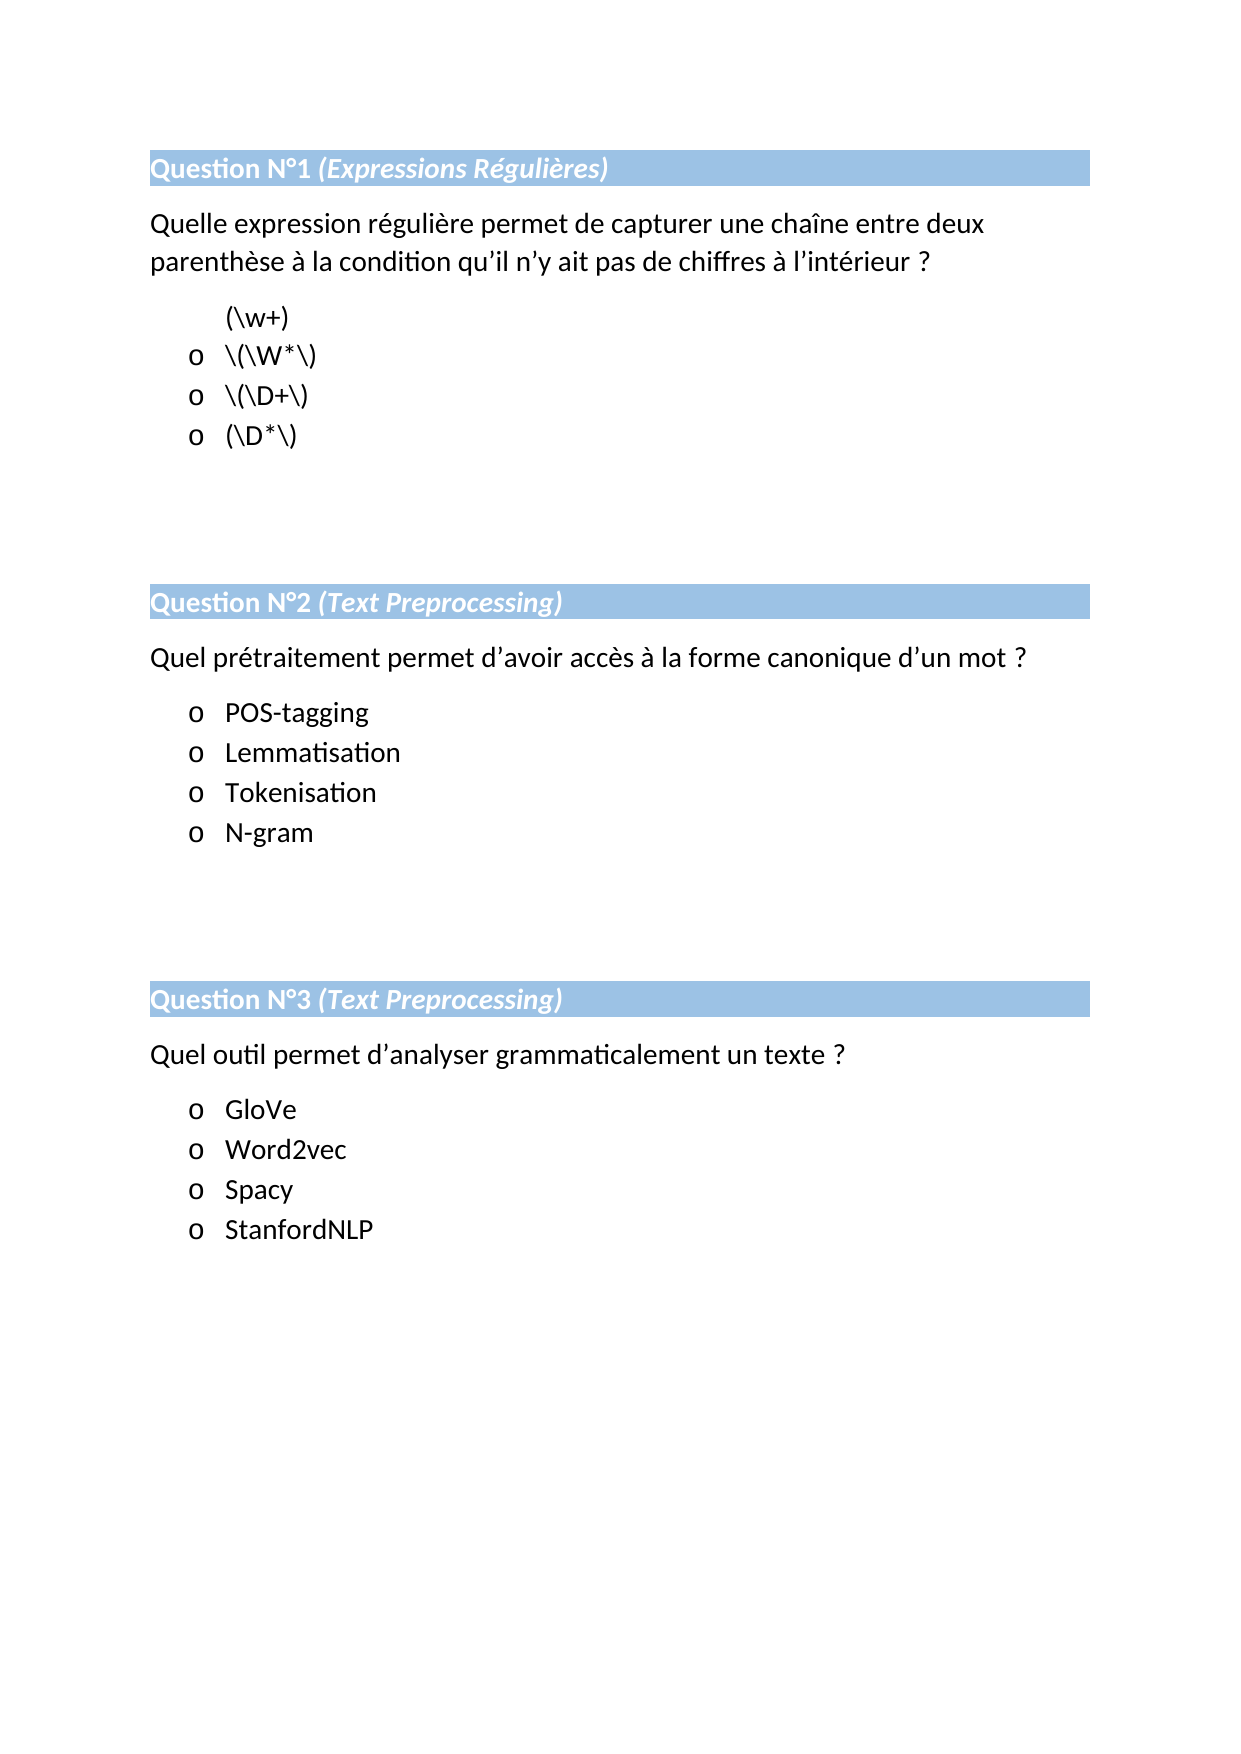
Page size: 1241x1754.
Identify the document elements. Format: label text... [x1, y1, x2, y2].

list Lemmatisation [187, 734, 1090, 771]
list POS-tagging [187, 694, 1090, 731]
list GloVe [187, 1091, 1090, 1128]
text Question N°1 (Expressions Régulières) [150, 150, 1090, 186]
text Quel prétraitement permet d’avoir accès à la forme canonique d’un mot ? [150, 639, 1090, 675]
text Quelle expression régulière permet de capturer une chaîne entre deux parenthèse à la condition qu’il n’y ait pas de chiffres à l’intérieur ? [150, 205, 1090, 279]
list (\D*\) [187, 417, 1090, 454]
text Question N°3 (Text Preprocessing) [150, 981, 1090, 1017]
list StanfordNLP [187, 1211, 1090, 1248]
list Tokenisation [187, 774, 1090, 811]
list Word2vec [187, 1131, 1090, 1168]
list \(\W*\) [187, 337, 1090, 374]
text Quel outil permet d’analyser grammaticalement un texte ? [150, 1036, 1090, 1072]
list Spacy [187, 1171, 1090, 1208]
list N-gram [187, 814, 1090, 851]
list (\w+) [187, 299, 1090, 334]
list \(\D+\) [187, 377, 1090, 414]
text Question N°2 (Text Preprocessing) [150, 584, 1090, 619]
